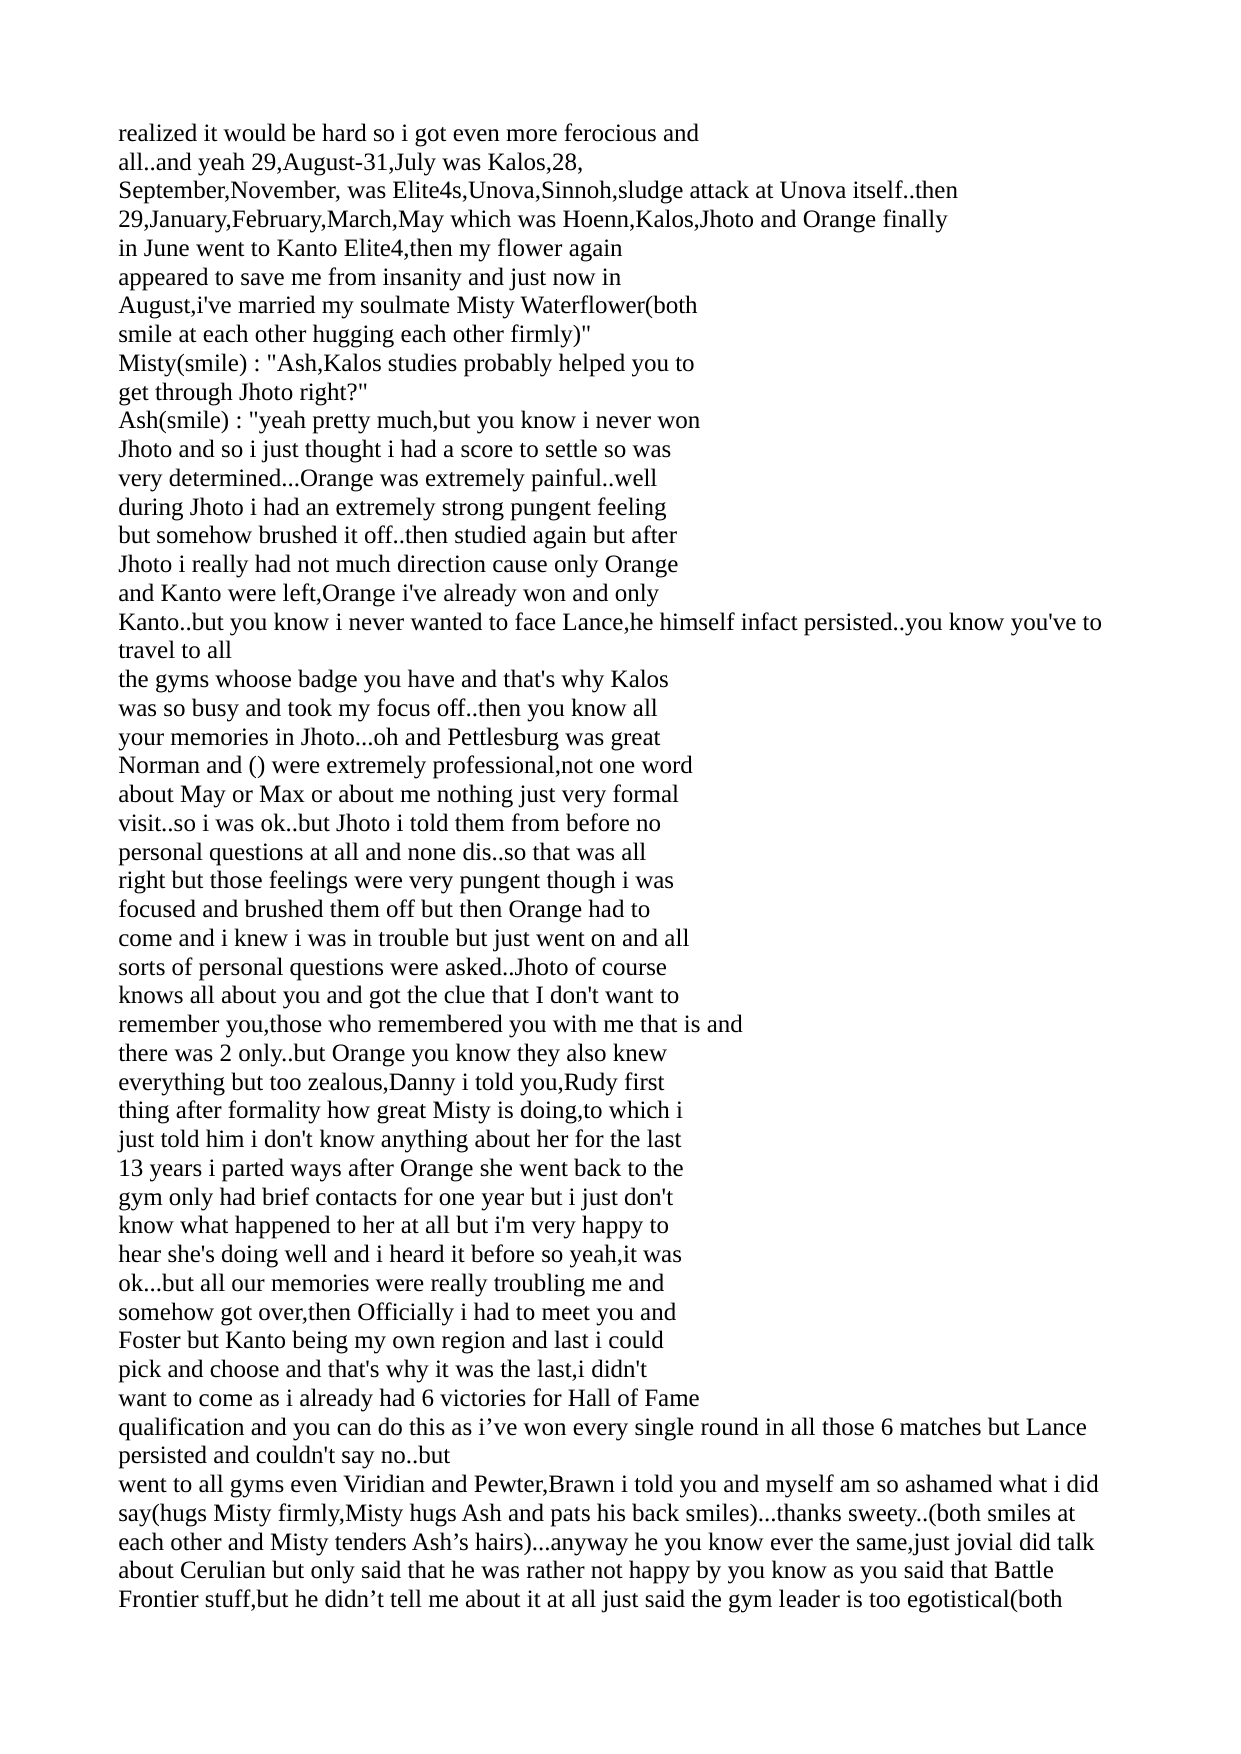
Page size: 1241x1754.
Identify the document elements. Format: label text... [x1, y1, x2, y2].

text ok...but all our memories were really troubling me and [118, 1268, 1122, 1297]
text August,i've married my soulmate Misty Waterflower(both [118, 291, 1122, 319]
text in June went to Kanto Elite4,then my flower again [118, 233, 1122, 262]
text qualification and you can do this as i’ve won every single round in all those 6 matches but Lance persisted and couldn't say no..but [118, 1412, 1122, 1469]
text during Jhoto i had an extremely strong pungent feeling [118, 492, 1122, 521]
text 13 years i parted ways after Orange she went back to the [118, 1153, 1122, 1182]
text know what happened to her at all but i'm very happy to [118, 1211, 1122, 1239]
text realized it would be hard so i got even more ferocious and [118, 118, 1122, 147]
text was so busy and took my focus off..then you know all [118, 693, 1122, 722]
text somehow got over,then Officially i had to meet you and [118, 1297, 1122, 1326]
text come and i knew i was in trouble but just went on and all [118, 923, 1122, 952]
text everything but too zealous,Danny i told you,Rudy first [118, 1067, 1122, 1096]
text hear she's doing well and i heard it before so yeah,it was [118, 1239, 1122, 1268]
text knows all about you and got the clue that I don't want to [118, 981, 1122, 1009]
text just told him i don't know anything about her for the last [118, 1124, 1122, 1153]
text personal questions at all and none dis..so that was all [118, 837, 1122, 866]
text thing after formality how great Misty is doing,to which i [118, 1096, 1122, 1124]
text Jhoto and so i just thought i had a score to settle so was [118, 434, 1122, 463]
text went to all gyms even Viridian and Pewter,Brawn i told you and myself am so ashamed what i did say(hugs Misty firmly,Misty hugs Ash and pats his back smiles)...thanks sweety..(both smiles at each other and Misty tenders Ash’s hairs)...anyway he you know ever the same,just jovial did talk about Cerulian but only said that he was rather not happy by you know as you said that Battle Frontier stuff,but he didn’t tell me about it at all just said the gym leader is too egotistical(both [118, 1469, 1122, 1613]
text there was 2 only..but Orange you know they also knew [118, 1038, 1122, 1067]
text Kanto..but you know i never wanted to face Lance,he himself infact persisted..you know you've to travel to all [118, 607, 1122, 664]
text want to come as i already had 6 victories for Hall of Fame [118, 1383, 1122, 1412]
text and Kanto were left,Orange i've already won and only [118, 578, 1122, 607]
text smile at each other hugging each other firmly)" [118, 319, 1122, 348]
text the gyms whoose badge you have and that's why Kalos [118, 664, 1122, 693]
text very determined...Orange was extremely painful..well [118, 463, 1122, 492]
text visit..so i was ok..but Jhoto i told them from before no [118, 808, 1122, 837]
text Norman and () were extremely professional,not one word [118, 751, 1122, 779]
text Ash(smile) : "yeah pretty much,but you know i never won [118, 406, 1122, 434]
text your memories in Jhoto...oh and Pettlesburg was great [118, 722, 1122, 751]
text 29,January,February,March,May which was Hoenn,Kalos,Jhoto and Orange finally [118, 204, 1122, 233]
text Foster but Kanto being my own region and last i could [118, 1326, 1122, 1354]
text but somehow brushed it off..then studied again but after [118, 521, 1122, 549]
text remember you,those who remembered you with me that is and [118, 1009, 1122, 1038]
text sorts of personal questions were asked..Jhoto of course [118, 952, 1122, 981]
text pick and choose and that's why it was the last,i didn't [118, 1354, 1122, 1383]
text September,November, was Elite4s,Unova,Sinnoh,sludge attack at Unova itself..then [118, 176, 1122, 204]
text right but those feelings were very pungent though i was [118, 866, 1122, 894]
text Jhoto i really had not much direction cause only Orange [118, 549, 1122, 578]
text about May or Max or about me nothing just very formal [118, 779, 1122, 808]
text gym only had brief contacts for one year but i just don't [118, 1182, 1122, 1211]
text appeared to save me from insanity and just now in [118, 262, 1122, 291]
text focused and brushed them off but then Orange had to [118, 894, 1122, 923]
text all..and yeah 29,August-31,July was Kalos,28, [118, 147, 1122, 176]
text Misty(smile) : "Ash,Kalos studies probably helped you to [118, 348, 1122, 377]
text get through Jhoto right?" [118, 377, 1122, 406]
